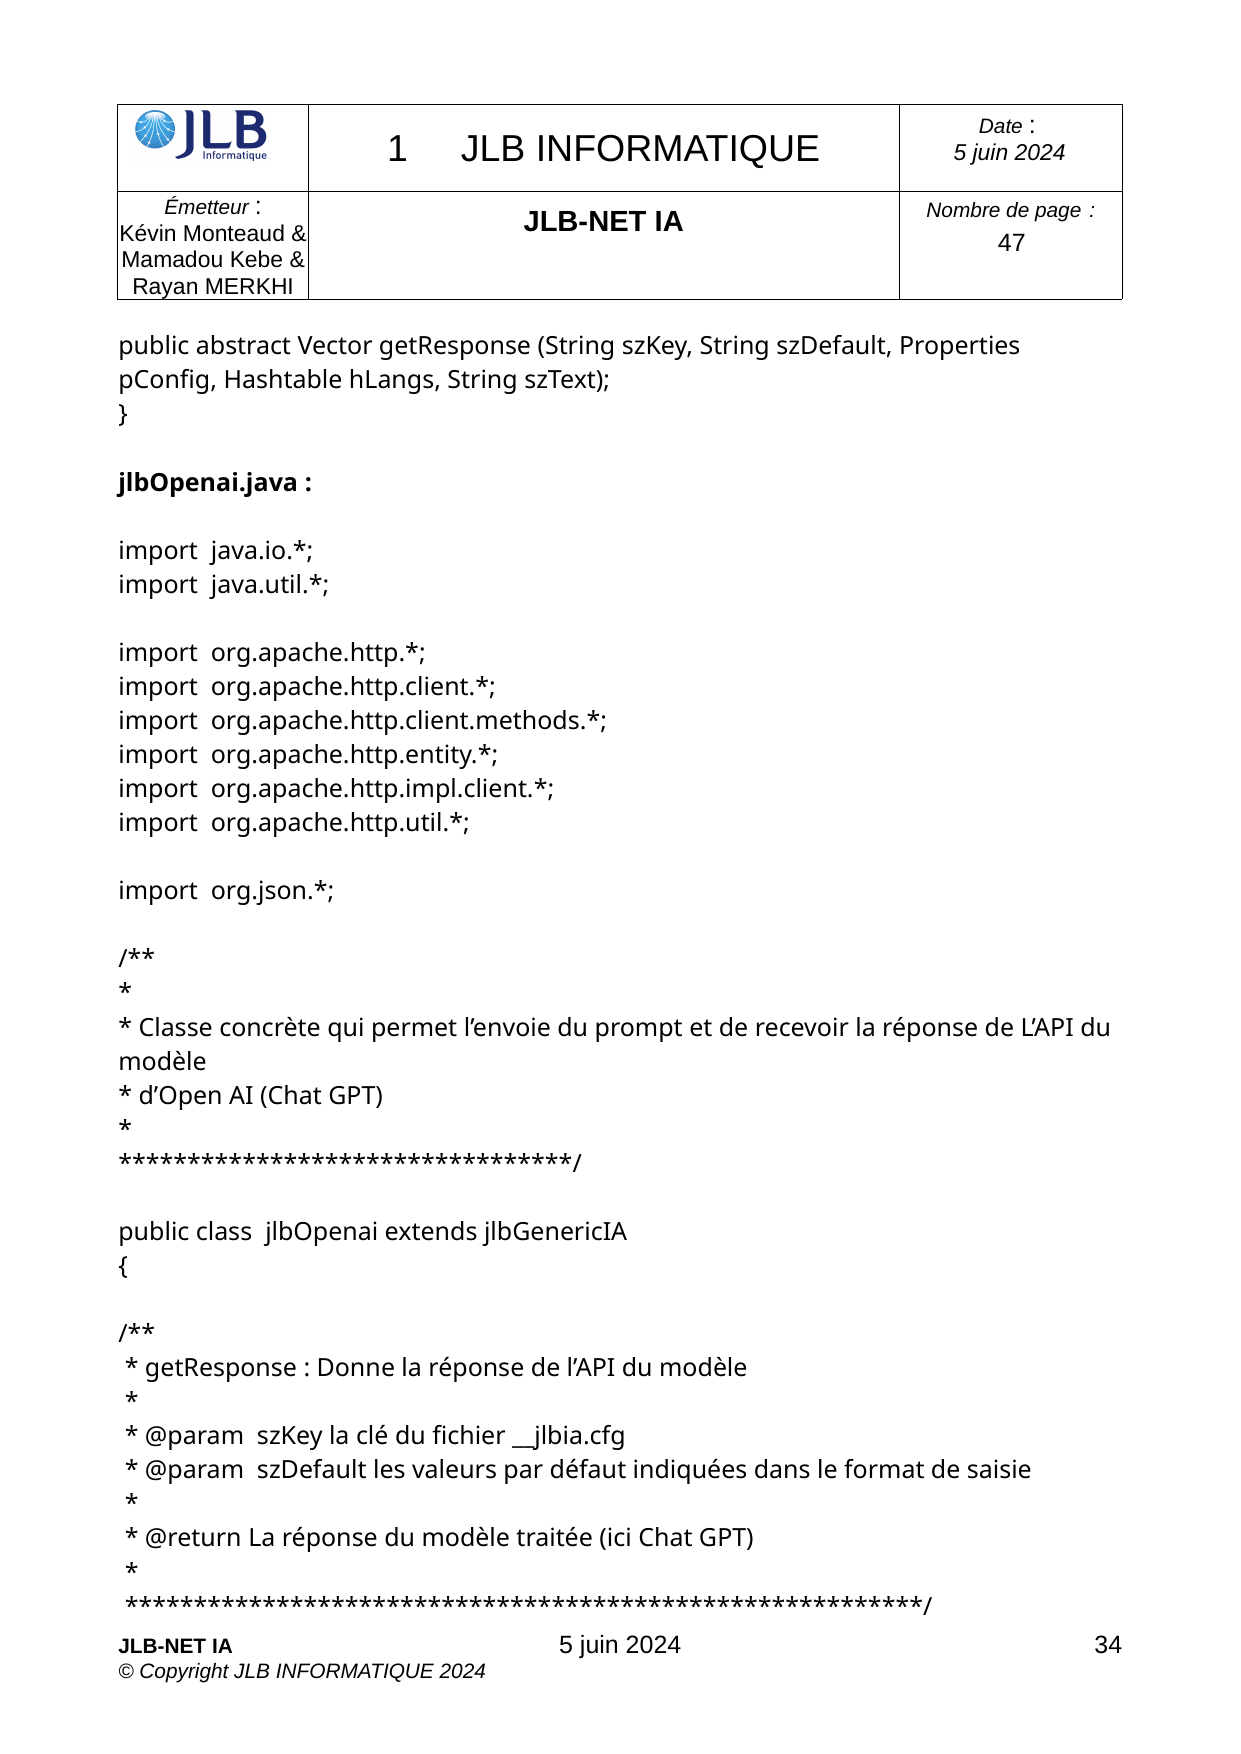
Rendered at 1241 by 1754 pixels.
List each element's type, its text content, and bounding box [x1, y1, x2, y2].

text { [118, 1248, 1122, 1282]
text * [118, 1554, 1122, 1588]
text jlbOpenai.java : [118, 464, 1122, 498]
text /** [118, 941, 1122, 975]
text * [118, 975, 1122, 1009]
text public abstract Vector getResponse (String szKey, String szDefault, Properties pConfig, Hashtable hLangs, String szText); [118, 328, 1122, 396]
text import org.json.*; [118, 873, 1122, 907]
text *********************************/ [118, 1145, 1122, 1179]
text import org.apache.http.util.*; [118, 805, 1122, 839]
text * d’Open AI (Chat GPT) [118, 1077, 1122, 1111]
text import org.apache.http.*; [118, 634, 1122, 668]
text * [118, 1111, 1122, 1145]
text * @param szDefault les valeurs par défaut indiquées dans le format de saisie [118, 1452, 1122, 1486]
text import org.apache.http.client.*; [118, 668, 1122, 703]
text import java.util.*; [118, 566, 1122, 600]
text * @return La réponse du modèle traitée (ici Chat GPT) [118, 1520, 1122, 1554]
text * [118, 1486, 1122, 1520]
text * @param szKey la clé du fichier __jlbia.cfg [118, 1418, 1122, 1452]
picture [133, 106, 269, 163]
text public class jlbOpenai extends jlbGenericIA [118, 1213, 1122, 1248]
text import org.apache.http.impl.client.*; [118, 771, 1122, 805]
text import org.apache.http.client.methods.*; [118, 703, 1122, 737]
text * Classe concrète qui permet l’envoie du prompt et de recevoir la réponse de L’API du modèle [118, 1009, 1122, 1077]
text * getResponse : Donne la réponse de l’API du modèle [118, 1350, 1122, 1384]
text **********************************************************/ [118, 1588, 1122, 1622]
text } [118, 396, 1122, 430]
text * [118, 1384, 1122, 1418]
text import java.io.*; [118, 532, 1122, 566]
text /** [118, 1316, 1122, 1350]
text import org.apache.http.entity.*; [118, 737, 1122, 771]
